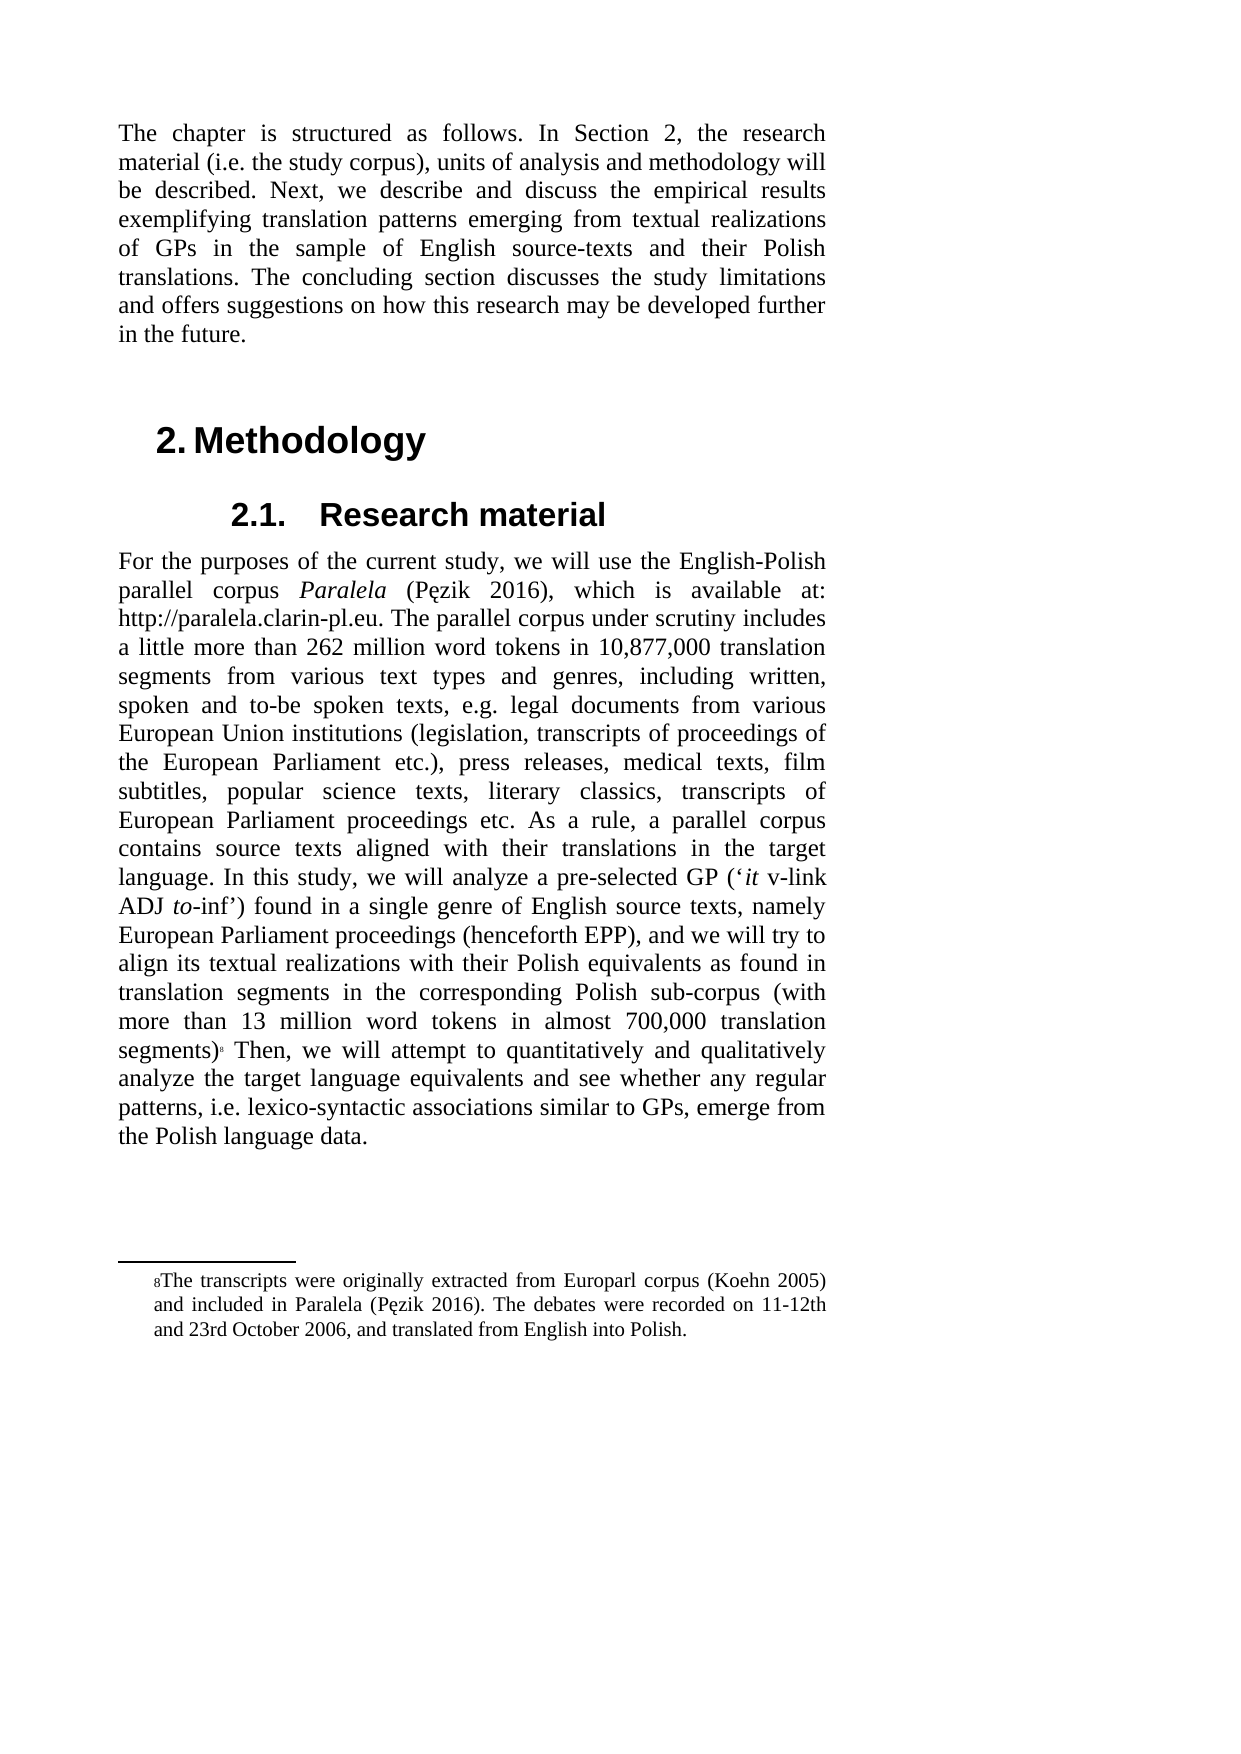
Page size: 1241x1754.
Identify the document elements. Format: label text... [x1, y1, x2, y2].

list Research material [231, 495, 827, 533]
text The chapter is structured as follows. In Section 2, the research material (i.e. the study corpus), units of analysis and methodology will be described. Next, we describe and discuss the empirical results exemplifying translation patterns emerging from textual realizations of GPs in the sample of English source-texts and their Polish translations. The concluding section discusses the study limitations and offers suggestions on how this research may be developed further in the future. [118, 118, 827, 348]
text For the purposes of the current study, we will use the English-Polish parallel corpus Paralela (Pęzik 2016), which is available at: http://paralela.clarin-pl.eu. The parallel corpus under scrutiny includes a little more than 262 million word tokens in 10,877,000 translation segments from various text types and genres, including written, spoken and to-be spoken texts, e.g. legal documents from various European Union institutions (legislation, transcripts of proceedings of the European Parliament etc.), press releases, medical texts, film subtitles, popular science texts, literary classics, transcripts of European Parliament proceedings etc. As a rule, a parallel corpus contains source texts aligned with their translations in the target language. In this study, we will analyze a pre-selected GP (‘it v-link ADJ to-inf’) found in a single genre of English source texts, namely European Parliament proceedings (henceforth EPP), and we will try to align its textual realizations with their Polish equivalents as found in translation segments in the corresponding Polish sub-corpus (with more than 13 million word tokens in almost 700,000 translation segments) Then, we will attempt to quantitatively and qualitatively analyze the target language equivalents and see whether any regular patterns, i.e. lexico-syntactic associations similar to GPs, emerge from the Polish language data. [118, 546, 827, 1150]
text The transcripts were originally extracted from Europarl corpus (Koehn 2005) and included in Paralela (Pęzik 2016). The debates were recorded on 11-12th and 23rd October 2006, and translated from English into Polish. [153, 1268, 827, 1341]
list Methodology [156, 418, 827, 462]
